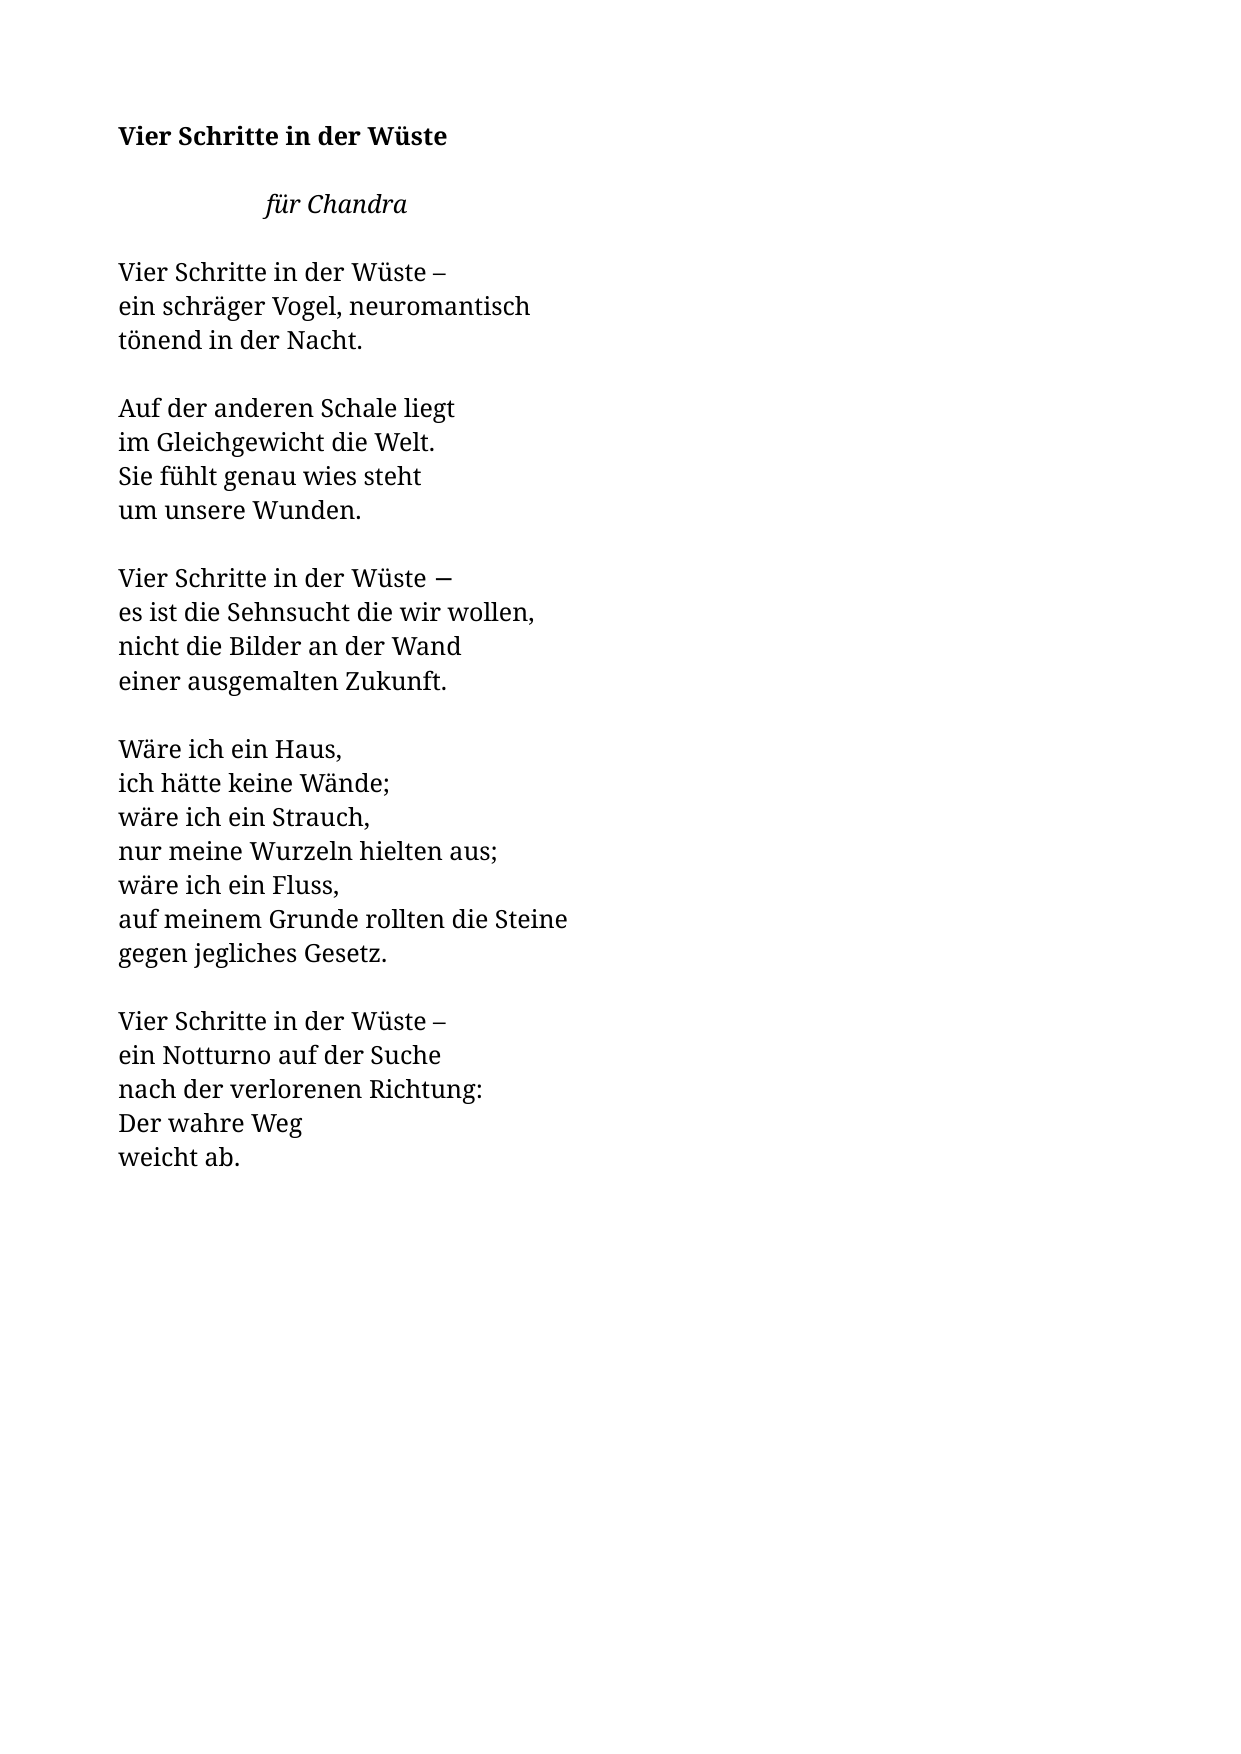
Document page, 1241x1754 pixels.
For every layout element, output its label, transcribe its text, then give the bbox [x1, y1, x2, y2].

text ein schräger Vogel, neuromantisch [118, 288, 1122, 322]
text Sie fühlt genau wies steht [118, 459, 1122, 493]
text Wäre ich ein Haus, [118, 731, 1122, 765]
text Vier Schritte in der Wüste [118, 118, 1122, 152]
text Auf der anderen Schale liegt [118, 391, 1122, 425]
text Der wahre Weg [118, 1106, 1122, 1140]
text einer ausgemalten Zukunft. [118, 663, 1122, 697]
text Vier Schritte in der Wüste − [118, 561, 1122, 595]
text auf meinem Grunde rollten die Steine [118, 902, 1122, 936]
text für Chandra [118, 186, 1122, 220]
text wäre ich ein Strauch, [118, 799, 1122, 833]
text Vier Schritte in der Wüste – [118, 254, 1122, 288]
text im Gleichgewicht die Welt. [118, 425, 1122, 459]
text um unsere Wunden. [118, 493, 1122, 527]
text ich hätte keine Wände; [118, 765, 1122, 799]
text nicht die Bilder an der Wand [118, 629, 1122, 663]
text es ist die Sehnsucht die wir wollen, [118, 595, 1122, 629]
text gegen jegliches Gesetz. [118, 936, 1122, 970]
text Vier Schritte in der Wüste – [118, 1004, 1122, 1038]
text ein Notturno auf der Suche [118, 1038, 1122, 1072]
text tönend in der Nacht. [118, 322, 1122, 357]
text weicht ab. [118, 1140, 1122, 1174]
text wäre ich ein Fluss, [118, 867, 1122, 902]
text nach der verlorenen Richtung: [118, 1072, 1122, 1106]
text nur meine Wurzeln hielten aus; [118, 833, 1122, 867]
